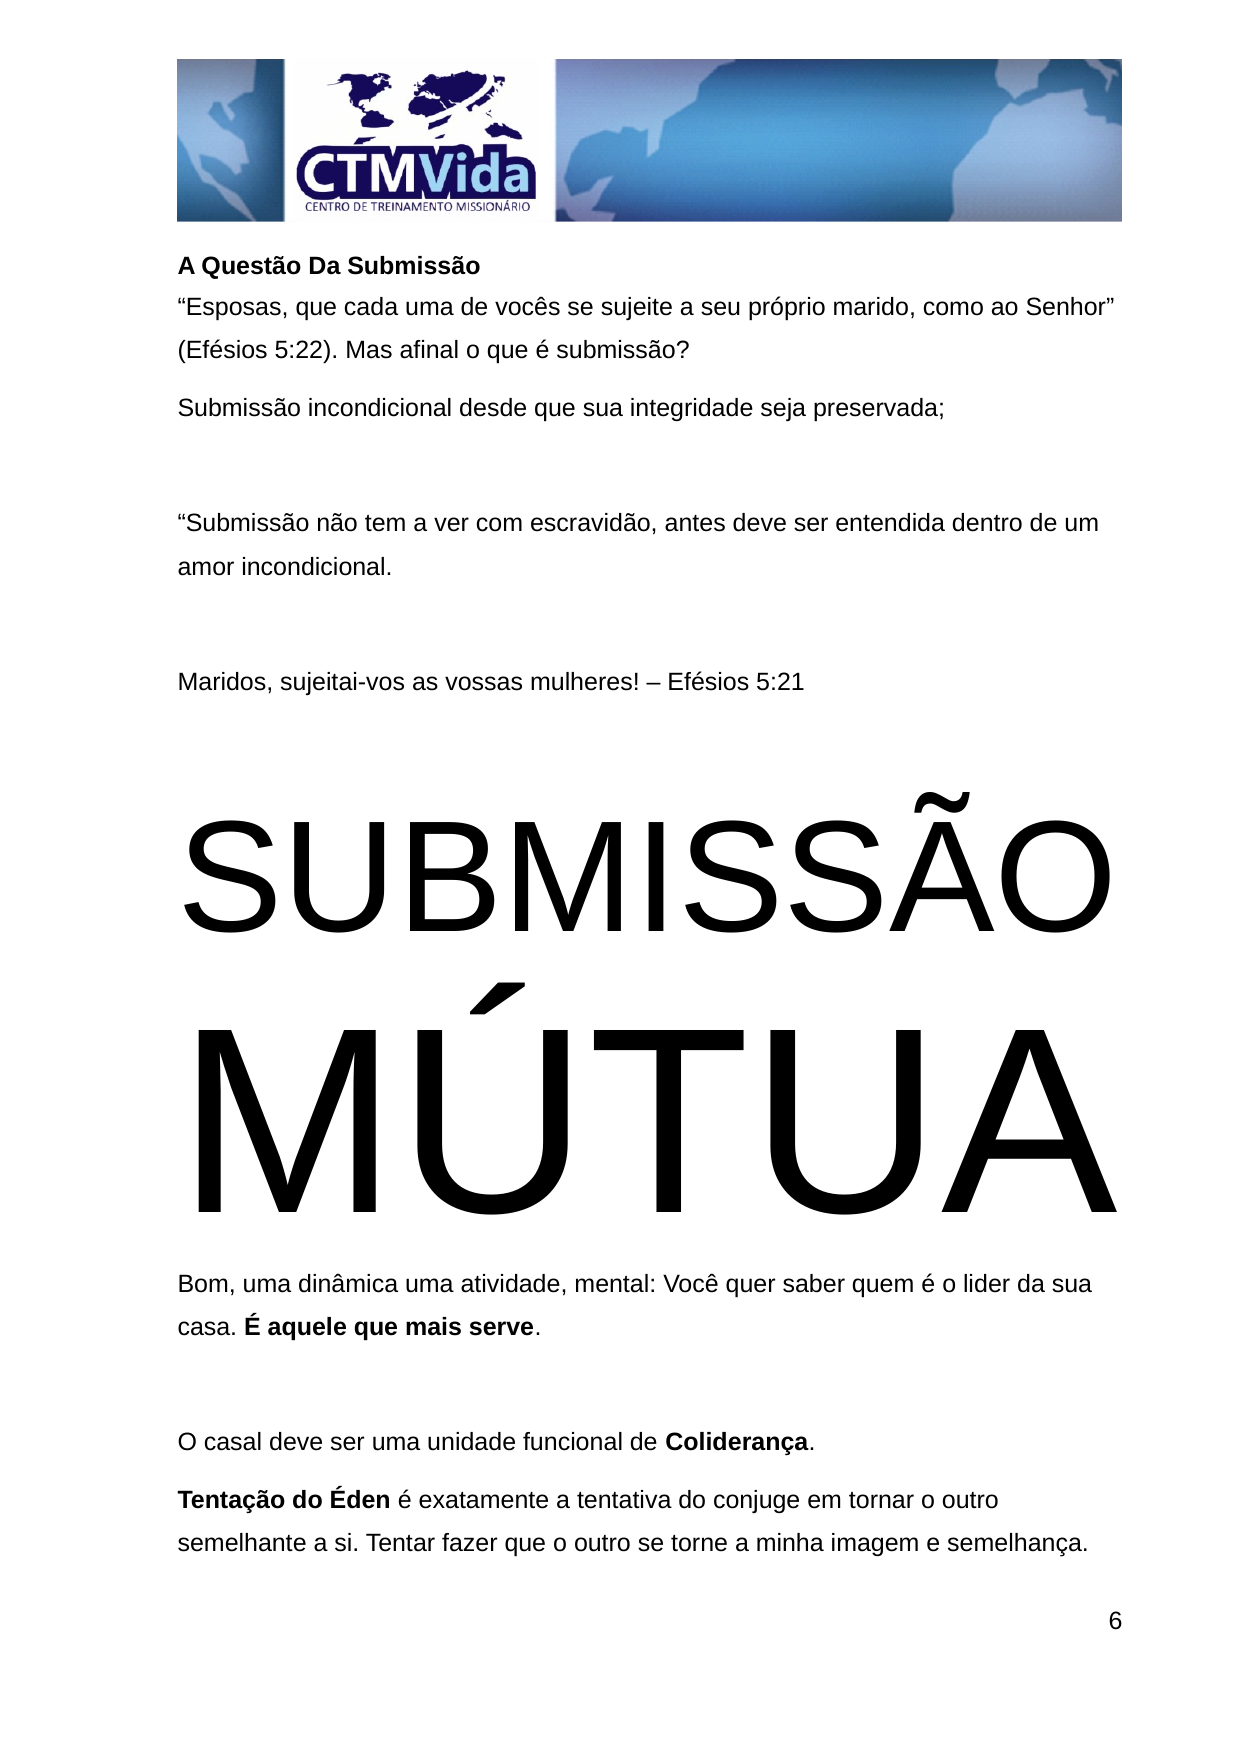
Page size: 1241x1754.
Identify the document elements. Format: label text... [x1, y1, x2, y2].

text Bom, uma dinâmica uma atividade, mental: Você quer saber quem é o lider da sua casa. É aquele que mais serve. [177, 1269, 1122, 1341]
text O casal deve ser uma unidade funcional de Coliderança. [177, 1427, 1122, 1456]
text MÚTUA [177, 964, 1122, 1269]
text “Submissão não tem a ver com escravidão, antes deve ser entendida dentro de um amor incondicional. [177, 508, 1122, 580]
text SUBMISSÃO [177, 782, 1122, 964]
subtitle A questão da submissão [177, 251, 1122, 280]
text Maridos, sujeitai-vos as vossas mulheres! – Efésios 5:21 [177, 667, 1122, 696]
picture [177, 59, 1122, 222]
text Tentação do Éden é exatamente a tentativa do conjuge em tornar o outro semelhante a si. Tentar fazer que o outro se torne a minha imagem e semelhança. [177, 1485, 1122, 1557]
text “Esposas, que cada uma de vocês se sujeite a seu próprio marido, como ao Senhor” (Efésios 5:22). Mas afinal o que é submissão? [177, 292, 1122, 364]
text Submissão incondicional desde que sua integridade seja preservada; [177, 393, 1122, 422]
